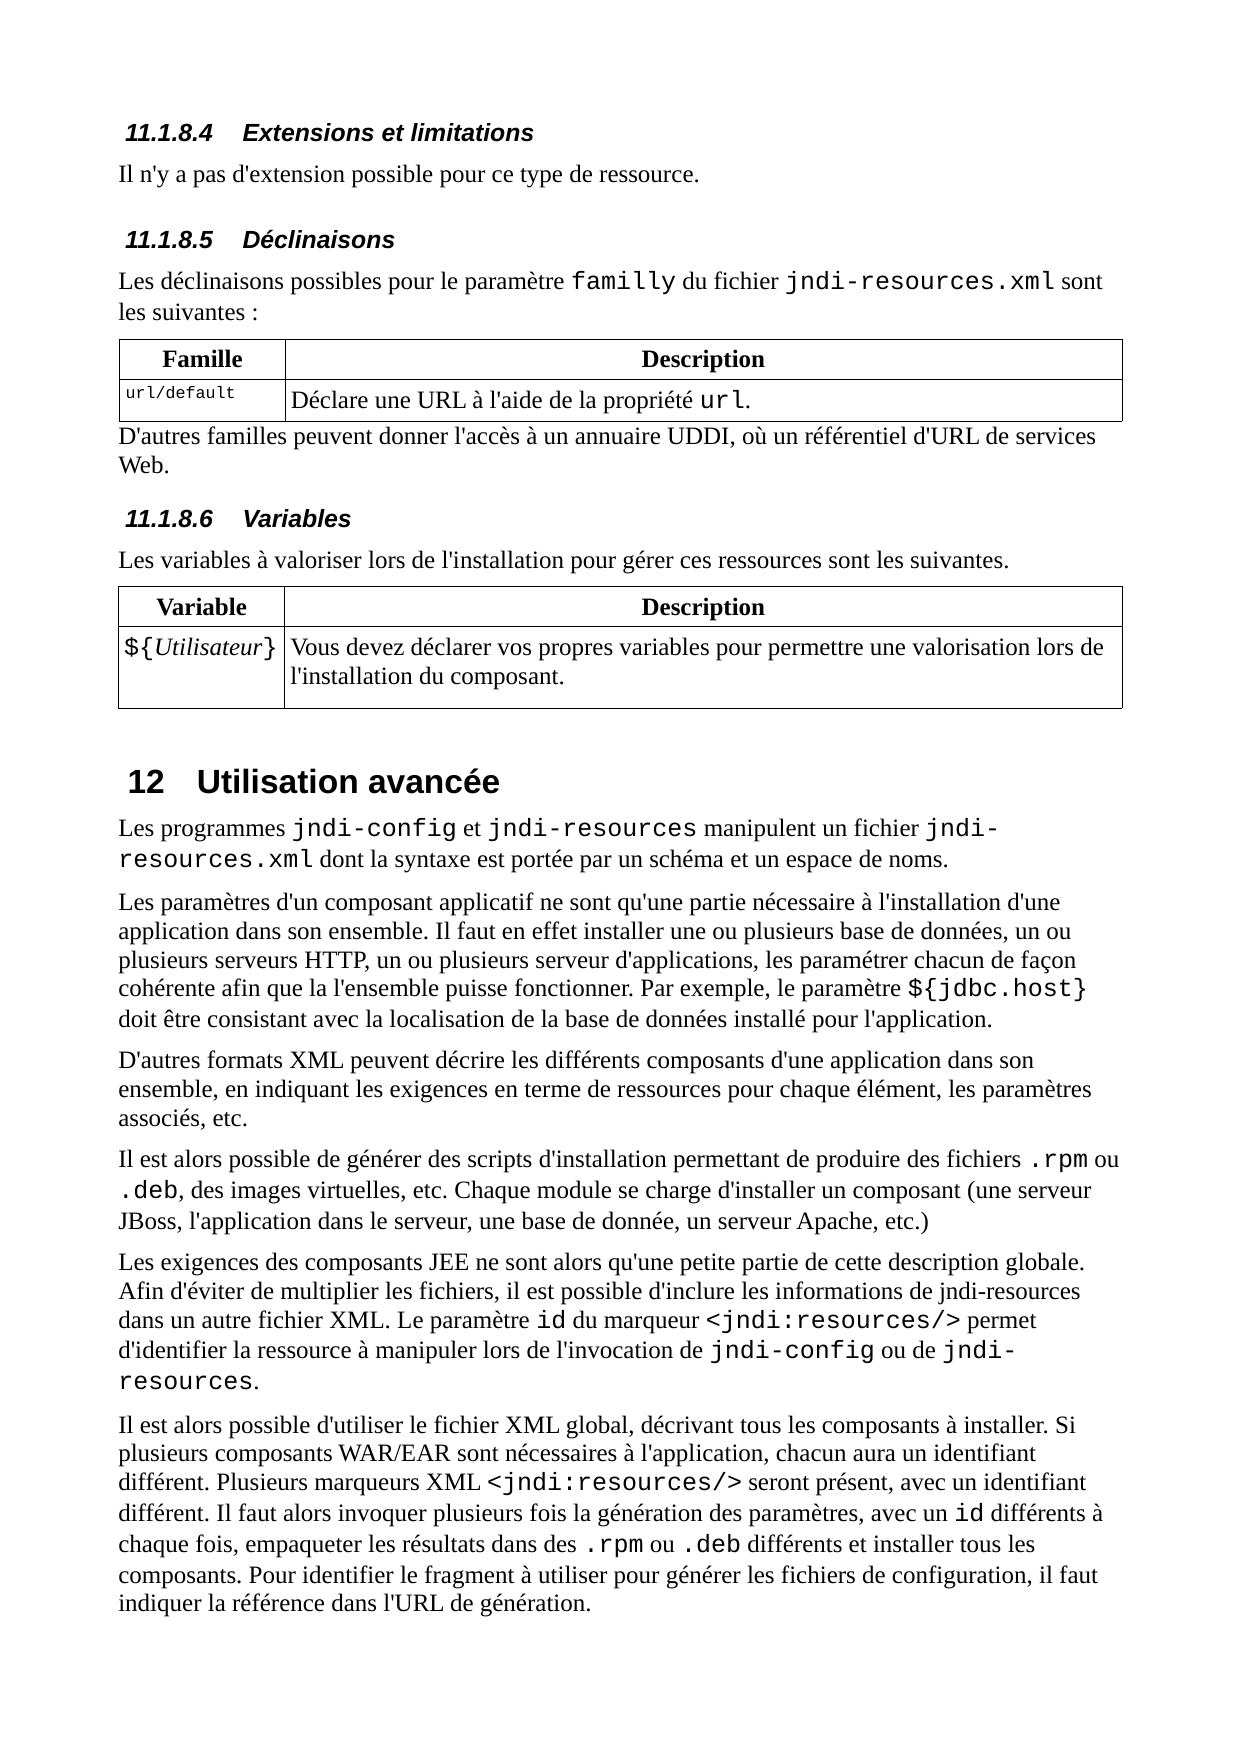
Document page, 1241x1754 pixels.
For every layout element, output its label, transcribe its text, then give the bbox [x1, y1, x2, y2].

table_header Description [285, 587, 1122, 626]
table_header Famille [120, 340, 285, 379]
text Les déclinaisons possibles pour le paramètre familly du fichier jndi-resources.xml sont les suivantes : [118, 266, 1122, 326]
text D'autres formats XML peuvent décrire les différents composants d'une application dans son ensemble, en indiquant les exigences en terme de ressources pour chaque élément, les paramètres associés, etc. [118, 1046, 1122, 1132]
table_header Description [286, 340, 1122, 379]
text Les variables à valoriser lors de l'installation pour gérer ces ressources sont les suivantes. [118, 545, 1122, 574]
subtitle Variables [118, 504, 1122, 532]
subtitle Déclinaisons [118, 225, 1122, 254]
table_header Variable [119, 587, 284, 626]
table_cell Déclare une URL à l'aide de la propriété url. [286, 380, 1122, 421]
text Les paramètres d'un composant applicatif ne sont qu'une partie nécessaire à l'installation d'une application dans son ensemble. Il faut en effet installer une ou plusieurs base de données, un ou plusieurs serveurs HTTP, un ou plusieurs serveur d'applications, les paramétrer chacun de façon cohérente afin que la l'ensemble puisse fonctionner. Par exemple, le paramètre ${jdbc.host} doit être consistant avec la localisation de la base de données installé pour l'application. [118, 887, 1122, 1033]
text Les programmes jndi-config et jndi-resources manipulent un fichier jndi-resources.xml dont la syntaxe est portée par un schéma et un espace de noms. [118, 813, 1122, 875]
text Il n'y a pas d'extension possible pour ce type de ressource. [118, 159, 1122, 188]
text Il est alors possible d'utiliser le fichier XML global, décrivant tous les composants à installer. Si plusieurs composants WAR/EAR sont nécessaires à l'application, chacun aura un identifiant différent. Plusieurs marqueurs XML <jndi:resources/> seront présent, avec un identifiant différent. Il faut alors invoquer plusieurs fois la génération des paramètres, avec un id différents à chaque fois, empaqueter les résultats dans des .rpm ou .deb différents et installer tous les composants. Pour identifier le fragment à utiliser pour générer les fichiers de configuration, il faut indiquer la référence dans l'URL de génération. [118, 1410, 1122, 1617]
subtitle Extensions et limitations [118, 118, 1122, 147]
table_cell Vous devez déclarer vos propres variables pour permettre une valorisation lors de l'installation du composant. [285, 627, 1122, 708]
table_cell ${Utilisateur} [119, 627, 284, 708]
table_cell url/default [120, 380, 285, 421]
text Les exigences des composants JEE ne sont alors qu'une petite partie de cette description globale. Afin d'éviter de multiplier les fichiers, il est possible d'inclure les informations de jndi-resources dans un autre fichier XML. Le paramètre id du marqueur <jndi:resources/> permet d'identifier la ressource à manipuler lors de l'invocation de jndi-config ou de jndi-resources. [118, 1247, 1122, 1397]
subtitle Utilisation avancée [118, 762, 1122, 801]
text Il est alors possible de générer des scripts d'installation permettant de produire des fichiers .rpm ou .deb, des images virtuelles, etc. Chaque module se charge d'installer un composant (une serveur JBoss, l'application dans le serveur, une base de donnée, un serveur Apache, etc.) [118, 1144, 1122, 1235]
text D'autres familles peuvent donner l'accès à un annuaire UDDI, où un référentiel d'URL de services Web. [118, 421, 1122, 479]
